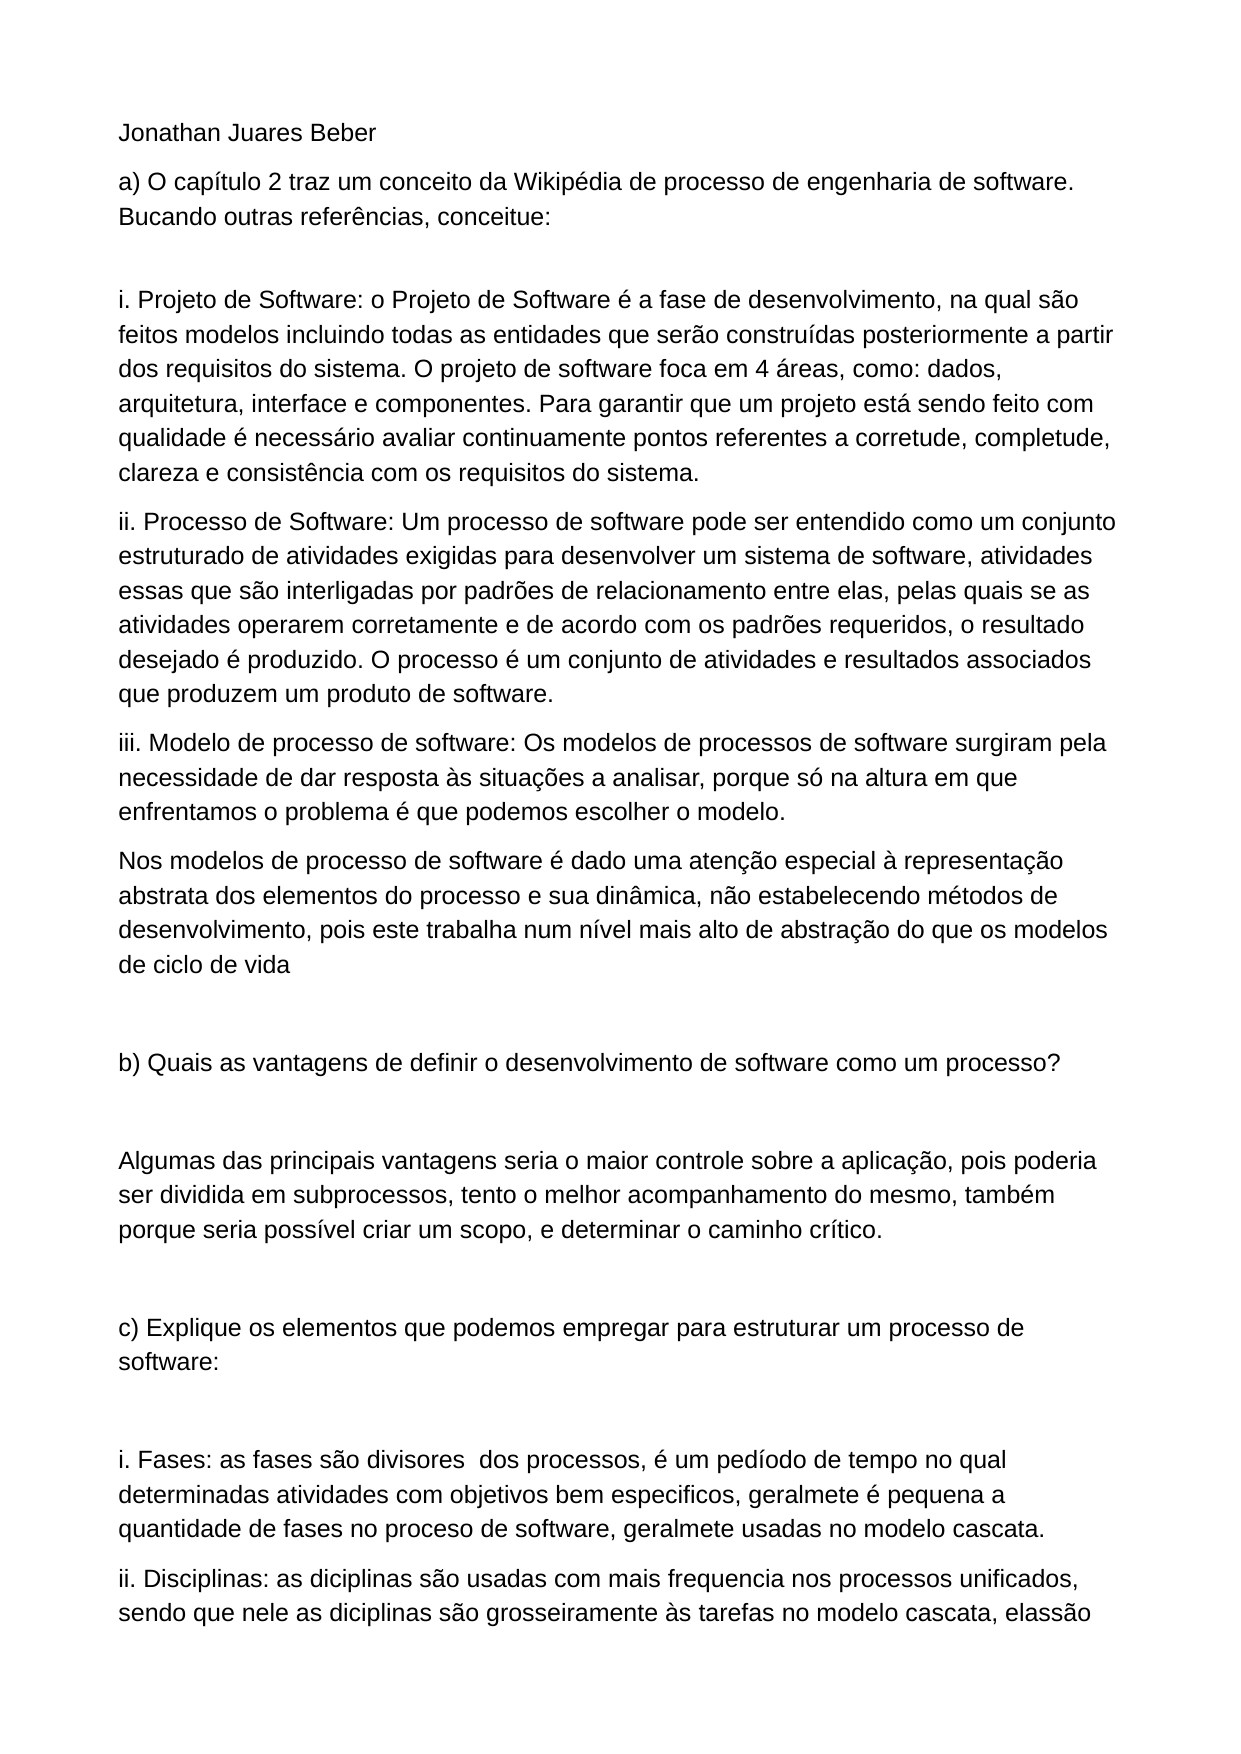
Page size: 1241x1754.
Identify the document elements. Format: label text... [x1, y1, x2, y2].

text a) O capítulo 2 traz um conceito da Wikipédia de processo de engenharia de software. Bucando outras referências, conceitue: [118, 167, 1122, 230]
text Nos modelos de processo de software é dado uma atenção especial à representação abstrata dos elementos do processo e sua dinâmica, não estabelecendo métodos de desenvolvimento, pois este trabalha num nível mais alto de abstração do que os modelos de ciclo de vida [118, 846, 1122, 978]
text c) Explique os elementos que podemos empregar para estruturar um processo de software: [118, 1313, 1122, 1376]
text i. Fases: as fases são divisores dos processos, é um pedíodo de tempo no qual determinadas atividades com objetivos bem especificos, geralmete é pequena a quantidade de fases no proceso de software, geralmete usadas no modelo cascata. [118, 1446, 1122, 1543]
text ii. Processo de Software: Um processo de software pode ser entendido como um conjunto estruturado de atividades exigidas para desenvolver um sistema de software, atividades essas que são interligadas por padrões de relacionamento entre elas, pelas quais se as atividades operarem corretamente e de acordo com os padrões requeridos, o resultado desejado é produzido. O processo é um conjunto de atividades e resultados associados que produzem um produto de software. [118, 507, 1122, 708]
text Algumas das principais vantagens seria o maior controle sobre a aplicação, pois poderia ser dividida em subprocessos, tento o melhor acompanhamento do mesmo, também porque seria possível criar um scopo, e determinar o caminho crítico. [118, 1146, 1122, 1243]
text i. Projeto de Software: o Projeto de Software é a fase de desenvolvimento, na qual são feitos modelos incluindo todas as entidades que serão construídas posteriormente a partir dos requisitos do sistema. O projeto de software foca em 4 áreas, como: dados, arquitetura, interface e componentes. Para garantir que um projeto está sendo feito com qualidade é necessário avaliar continuamente pontos referentes a corretude, completude, clareza e consistência com os requisitos do sistema. [118, 251, 1122, 486]
text iii. Modelo de processo de software: Os modelos de processos de software surgiram pela necessidade de dar resposta às situações a analisar, porque só na altura em que enfrentamos o problema é que podemos escolher o modelo. [118, 728, 1122, 826]
text Jonathan Juares Beber [118, 118, 1122, 147]
text b) Quais as vantagens de definir o desenvolvimento de software como um processo? [118, 1048, 1122, 1076]
text ii. Disciplinas: as diciplinas são usadas com mais frequencia nos processos unificados, sendo que nele as diciplinas são grosseiramente às tarefas no modelo cascata, elassão [118, 1563, 1122, 1627]
